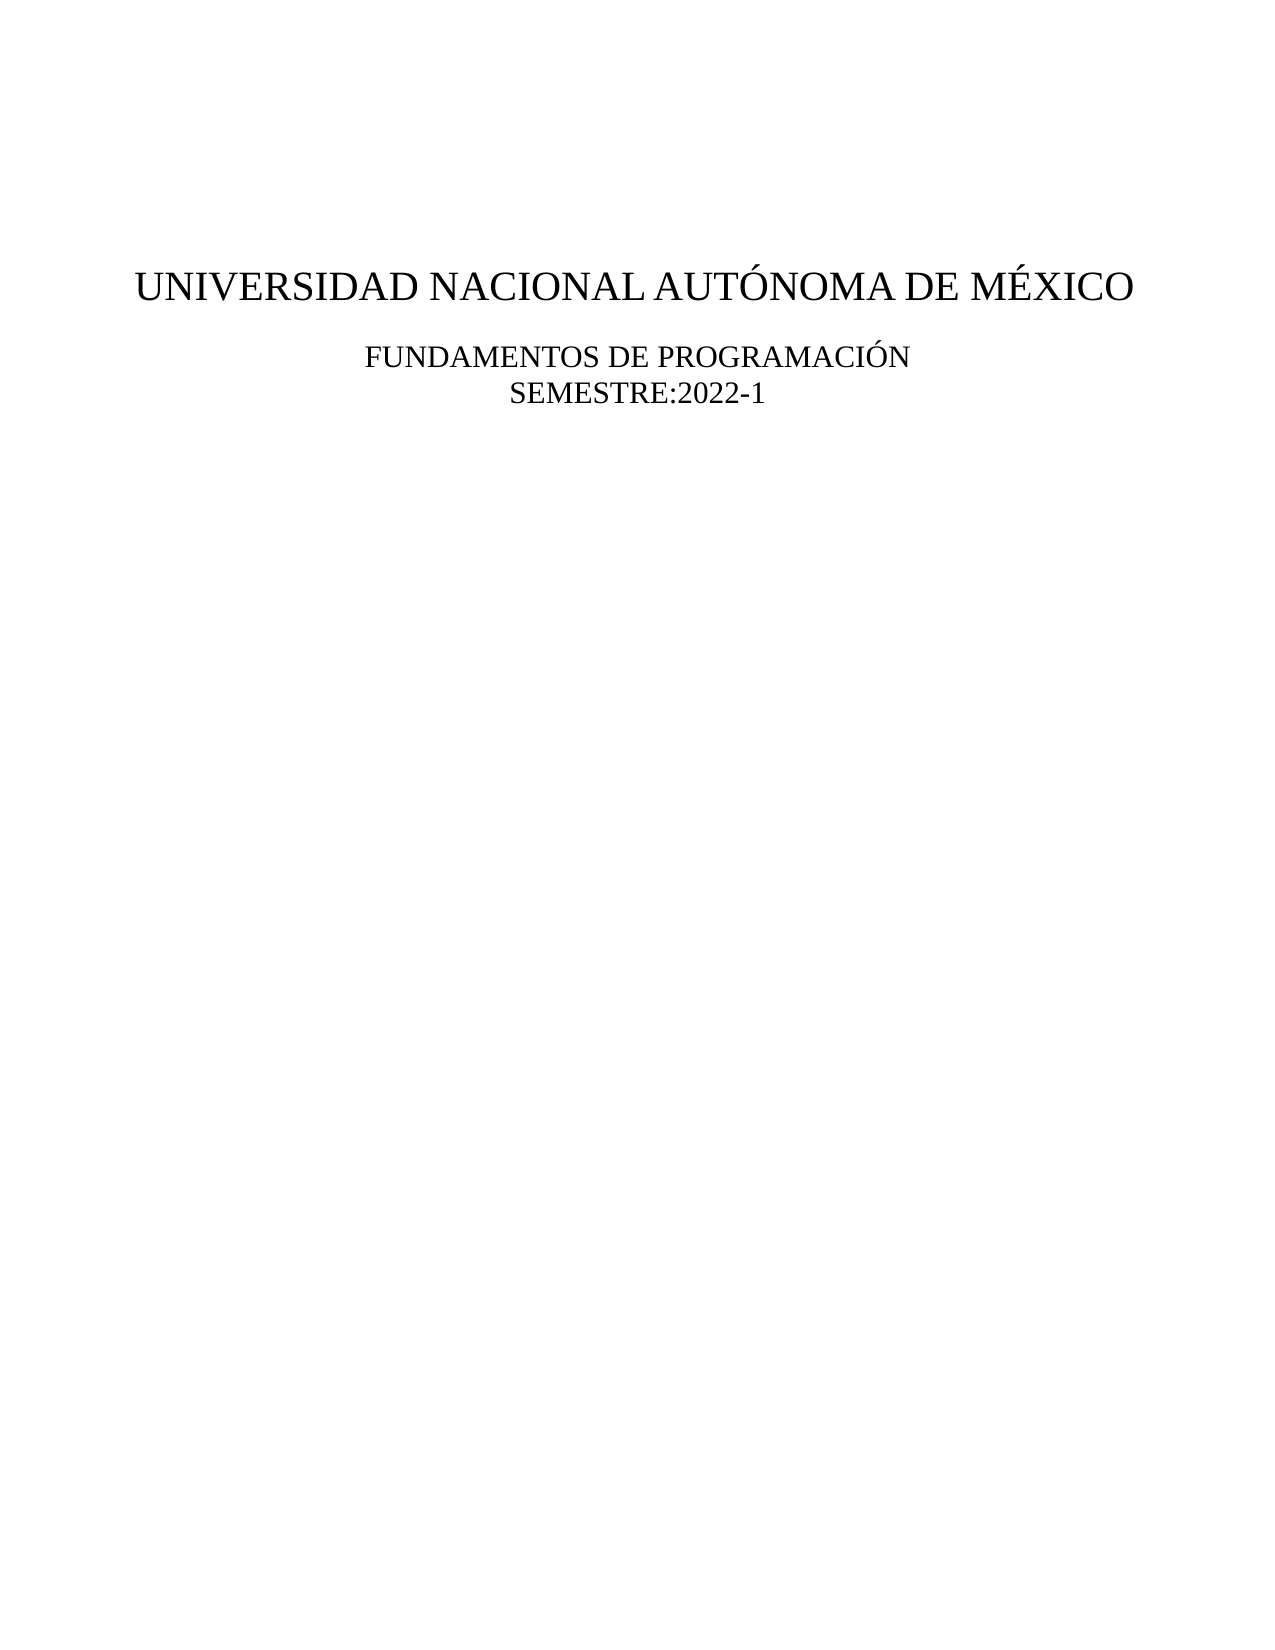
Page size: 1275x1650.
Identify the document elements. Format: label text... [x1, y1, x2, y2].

text FUNDAMENTOS DE PROGRAMACIÓN [118, 338, 1157, 374]
text SEMESTRE:2022-1 [118, 374, 1157, 410]
text UNIVERSIDAD NACIONAL AUTÓNOMA DE MÉXICO [118, 262, 1157, 310]
